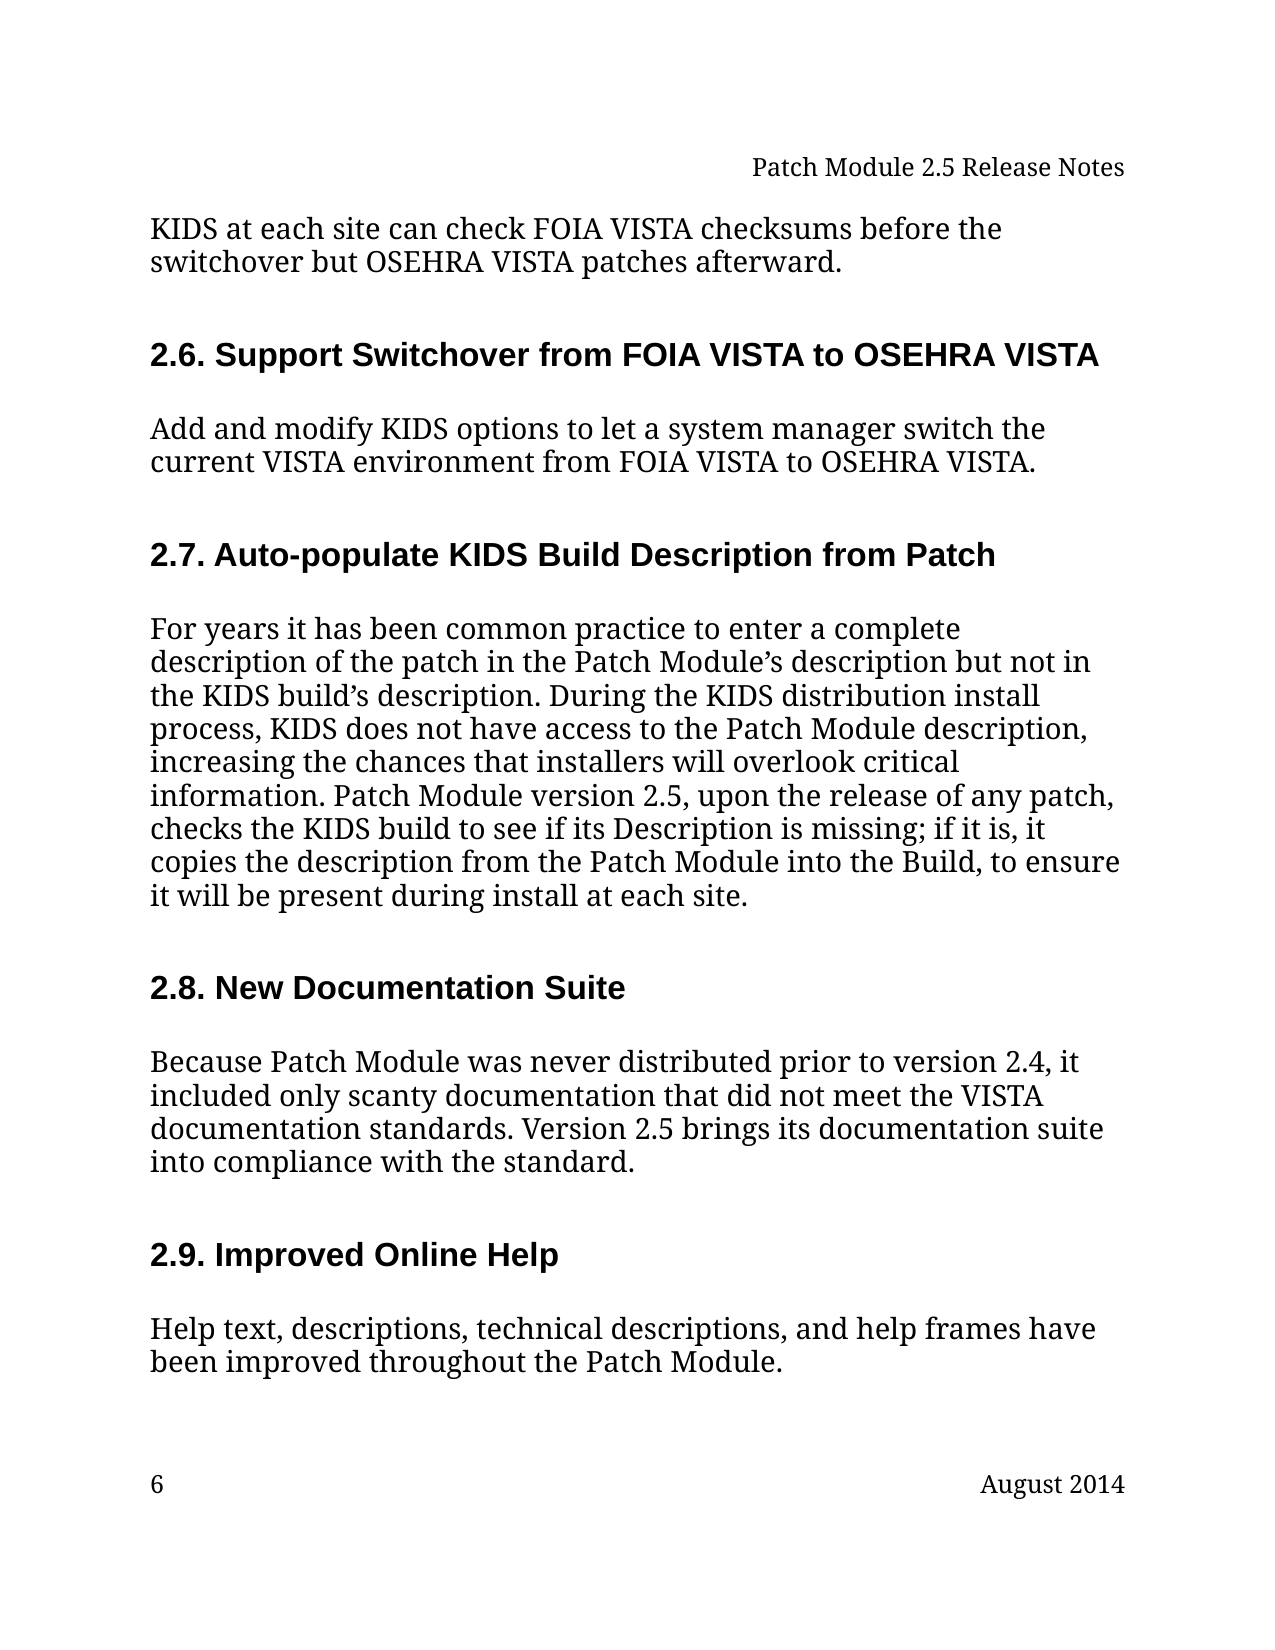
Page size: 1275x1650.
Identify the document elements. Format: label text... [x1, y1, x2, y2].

subtitle 2.9. Improved Online Help [150, 1213, 1125, 1279]
text For years it has been common practice to enter a complete description of the patch in the Patch Module’s description but not in the KIDS build’s description. During the KIDS distribution install process, KIDS does not have access to the Patch Module description, increasing the chances that installers will overlook critical information. Patch Module version 2.5, upon the release of any patch, checks the KIDS build to see if its Description is missing; if it is, it copies the description from the Patch Module into the Build, to ensure it will be present during install at each site. [150, 613, 1125, 913]
subtitle 2.6. Support Switchover from FOIA VISTA to OSEHRA VISTA [150, 313, 1125, 379]
text KIDS at each site can check FOIA VISTA checksums before the switchover but OSEHRA VISTA patches afterward. [150, 213, 1125, 279]
text Add and modify KIDS options to let a system manager switch the current VISTA environment from FOIA VISTA to OSEHRA VISTA. [150, 413, 1125, 479]
subtitle 2.7. Auto-populate KIDS Build Description from Patch [150, 513, 1125, 579]
subtitle 2.8. New Documentation Suite [150, 946, 1125, 1013]
text Because Patch Module was never distributed prior to version 2.4, it included only scanty documentation that did not meet the VISTA documentation standards. Version 2.5 brings its documentation suite into compliance with the standard. [150, 1046, 1125, 1179]
text Help text, descriptions, technical descriptions, and help frames have been improved throughout the Patch Module. [150, 1313, 1125, 1379]
